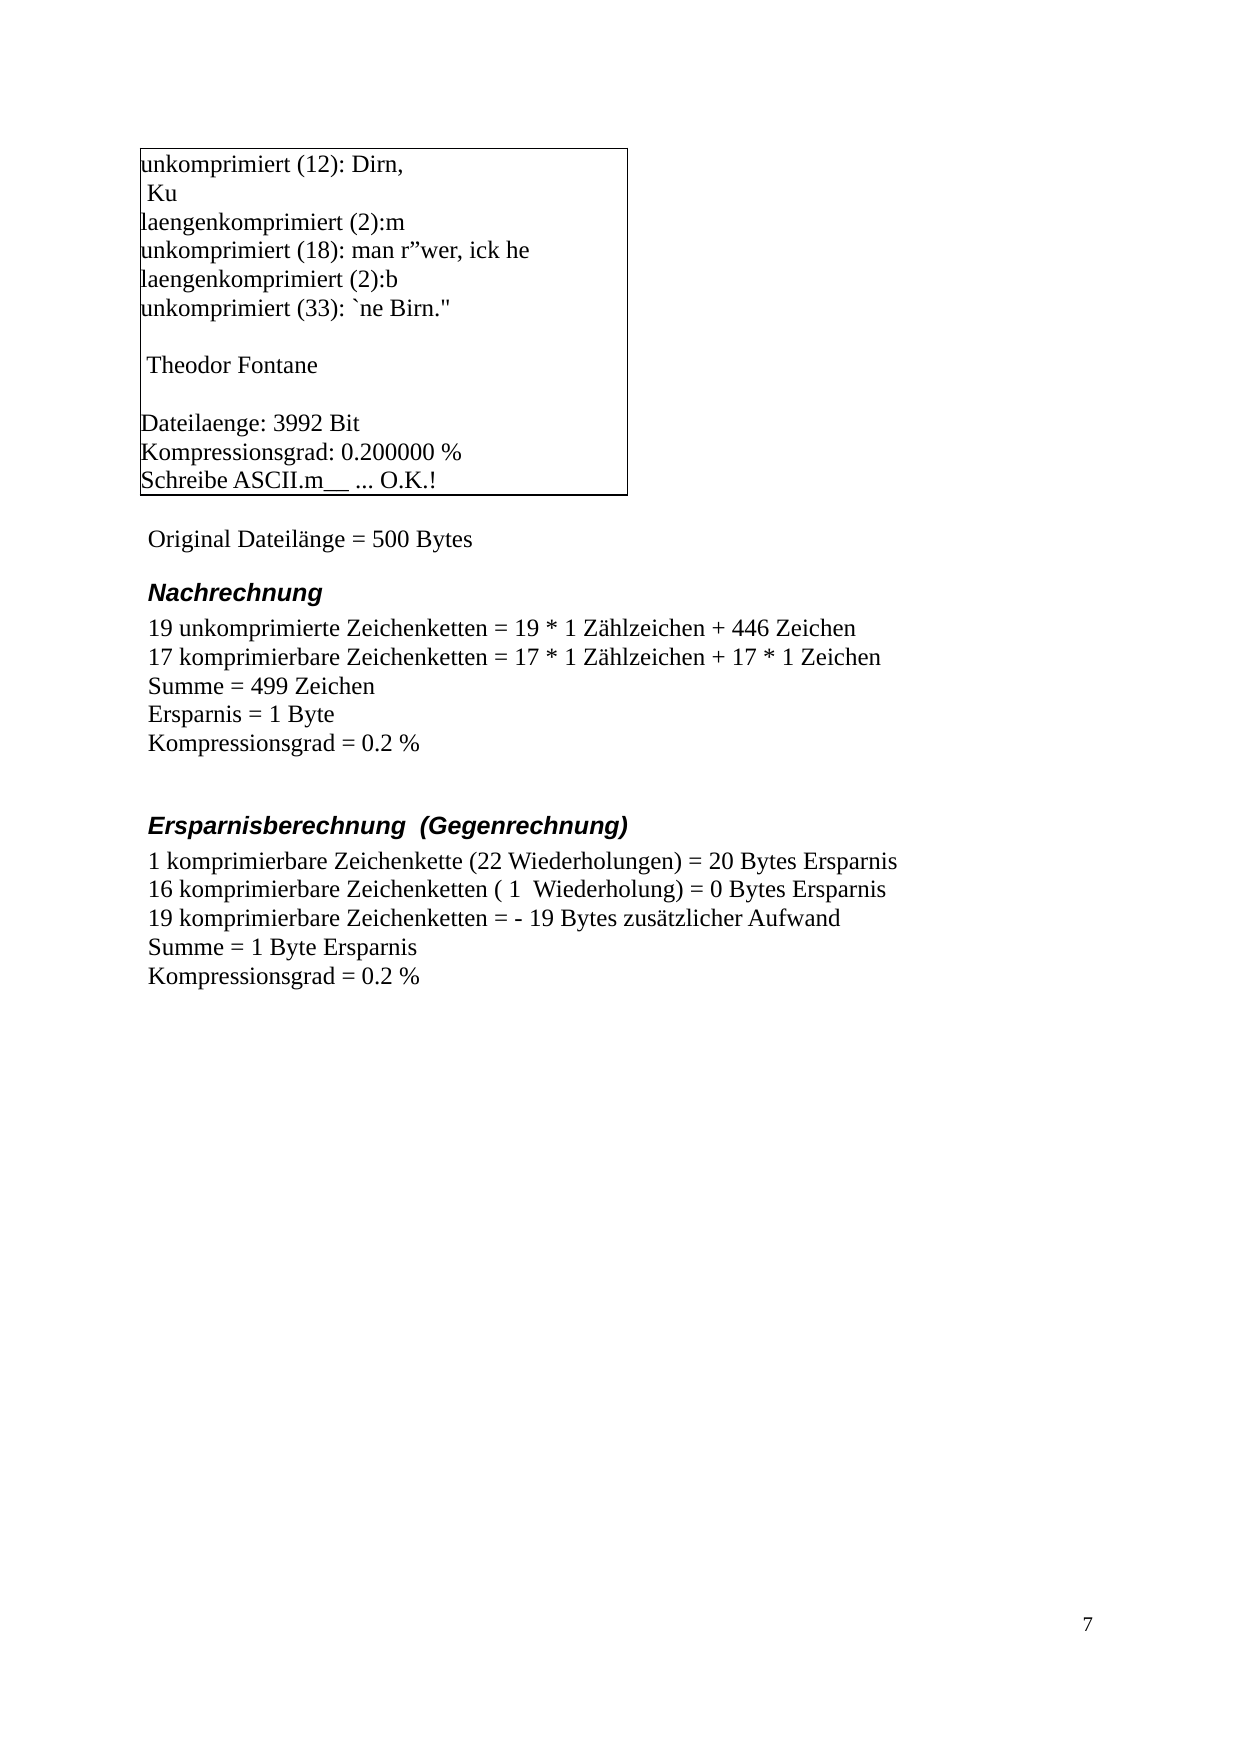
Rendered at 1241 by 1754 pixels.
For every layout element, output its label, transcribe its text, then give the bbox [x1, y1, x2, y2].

subtitle Nachrechnung [148, 578, 1092, 607]
text Summe = 499 Zeichen [148, 671, 1092, 699]
text Ersparnis = 1 Byte [148, 699, 1092, 728]
text Kompressionsgrad = 0.2 % [148, 728, 1092, 757]
text Kompressionsgrad = 0.2 % [148, 961, 1092, 989]
text 17 komprimierbare Zeichenketten = 17 * 1 Zählzeichen + 17 * 1 Zeichen [148, 642, 1092, 671]
table_header unkomprimiert (12): Dirn, Ku laengenkomprimiert (2):m unkomprimiert (18): man r”wer, ick he laengenkomprimiert (2):b unkomprimiert (33): `ne Birn." Theodor Fontane Dateilaenge: 3992 Bit Kompressionsgrad: 0.200000 % Schreibe ASCII.m__ ... O.K.! [141, 149, 627, 494]
text 19 unkomprimierte Zeichenketten = 19 * 1 Zählzeichen + 446 Zeichen [148, 613, 1092, 642]
text 1 komprimierbare Zeichenkette (22 Wiederholungen) = 20 Bytes Ersparnis [148, 846, 1092, 874]
text 16 komprimierbare Zeichenketten ( 1 Wiederholung) = 0 Bytes Ersparnis [148, 874, 1092, 903]
subtitle Ersparnisberechnung (Gegenrechnung) [148, 811, 1092, 839]
text Original Dateilänge = 500 Bytes [148, 524, 1092, 553]
text Summe = 1 Byte Ersparnis [148, 932, 1092, 961]
text 19 komprimierbare Zeichenketten = - 19 Bytes zusätzlicher Aufwand [148, 903, 1092, 932]
